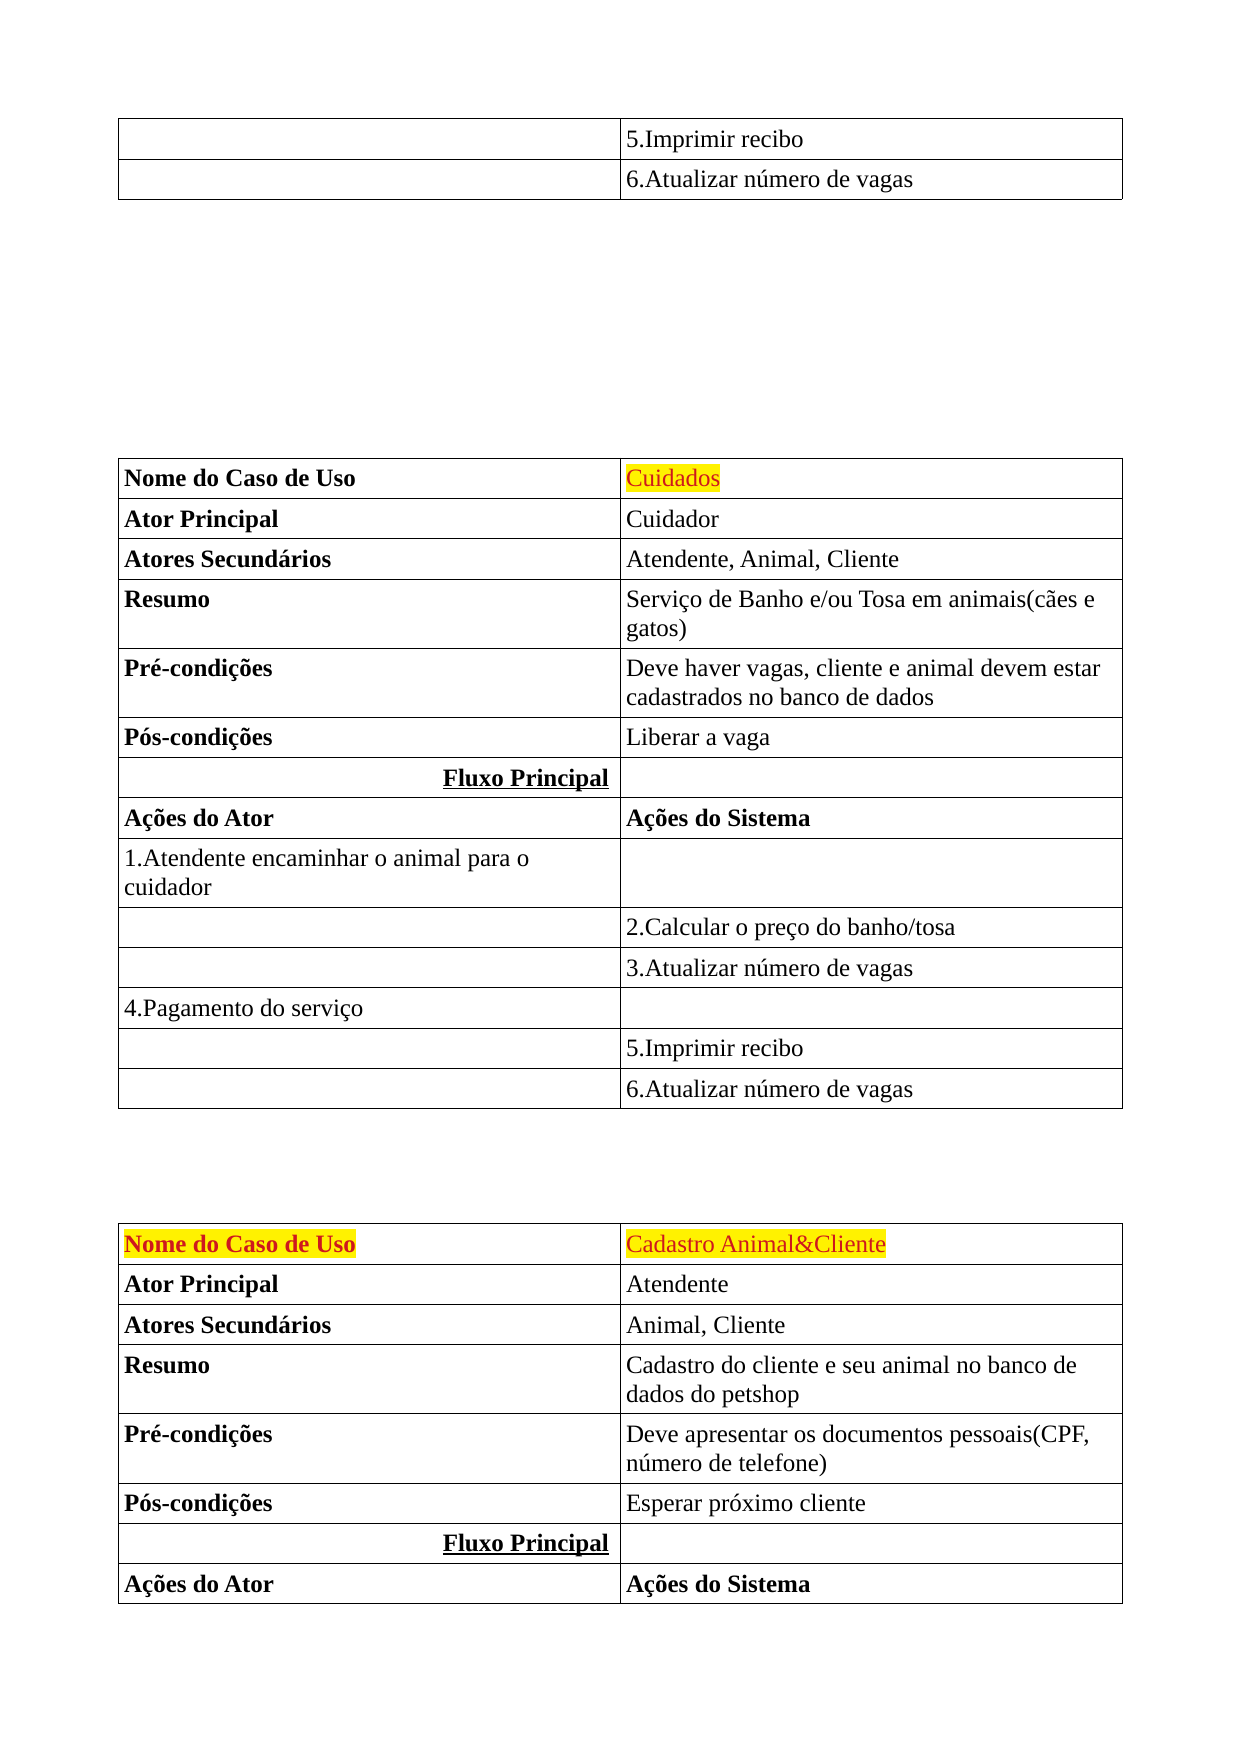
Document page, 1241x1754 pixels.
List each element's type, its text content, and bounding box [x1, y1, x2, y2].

table_cell [119, 1069, 620, 1108]
table_cell [119, 948, 620, 987]
table_cell 6.Atualizar número de vagas [621, 1069, 1122, 1108]
table_cell 5.Imprimir recibo [621, 119, 1122, 158]
table_cell [119, 908, 620, 947]
table_cell Deve apresentar os documentos pessoais(CPF, número de telefone) [621, 1414, 1122, 1482]
table_cell Cuidador [621, 499, 1122, 538]
table_cell [119, 1029, 620, 1068]
table_cell Esperar próximo cliente [621, 1484, 1122, 1523]
table_cell 2.Calcular o preço do banho/tosa [621, 908, 1122, 947]
table_cell [119, 119, 620, 158]
table_cell 6.Atualizar número de vagas [621, 160, 1122, 199]
table_cell Atendente [621, 1265, 1122, 1304]
table_cell Cadastro do cliente e seu animal no banco de dados do petshop [621, 1345, 1122, 1413]
table_cell [621, 1524, 1122, 1563]
table_cell Ações do Sistema [621, 798, 1122, 838]
table_cell Atores Secundários [119, 539, 620, 578]
table_cell Ações do Sistema [621, 1564, 1122, 1603]
table_cell 5.Imprimir recibo [621, 1029, 1122, 1068]
table_cell Atendente, Animal, Cliente [621, 539, 1122, 578]
table_cell Ator Principal [119, 499, 620, 538]
table_cell Pós-condições [119, 1484, 620, 1523]
table_header Cuidados [621, 459, 1122, 498]
table_cell Resumo [119, 580, 620, 648]
table_cell [621, 758, 1122, 797]
table_header Nome do Caso de Uso [119, 459, 620, 498]
table_header Cadastro Animal&Cliente [621, 1224, 1122, 1264]
table_cell 4.Pagamento do serviço [119, 988, 620, 1028]
table_cell 1.Atendente encaminhar o animal para o cuidador [119, 839, 620, 907]
table_cell 3.Atualizar número de vagas [621, 948, 1122, 987]
table_cell Pré-condições [119, 649, 620, 717]
table_cell Fluxo Principal [119, 758, 620, 797]
table_cell Ator Principal [119, 1265, 620, 1304]
table_cell Resumo [119, 1345, 620, 1413]
table_cell Pós-condições [119, 718, 620, 757]
table_cell Atores Secundários [119, 1305, 620, 1344]
table_cell [621, 839, 1122, 907]
table_cell Liberar a vaga [621, 718, 1122, 757]
table_header Nome do Caso de Uso [119, 1224, 620, 1264]
table_cell Pré-condições [119, 1414, 620, 1482]
table_cell Fluxo Principal [119, 1524, 620, 1563]
table_cell [621, 988, 1122, 1028]
table_cell Animal, Cliente [621, 1305, 1122, 1344]
table_cell [119, 160, 620, 199]
table_cell Deve haver vagas, cliente e animal devem estar cadastrados no banco de dados [621, 649, 1122, 717]
table_cell Ações do Ator [119, 1564, 620, 1603]
table_cell Ações do Ator [119, 798, 620, 838]
table_cell Serviço de Banho e/ou Tosa em animais(cães e gatos) [621, 580, 1122, 648]
